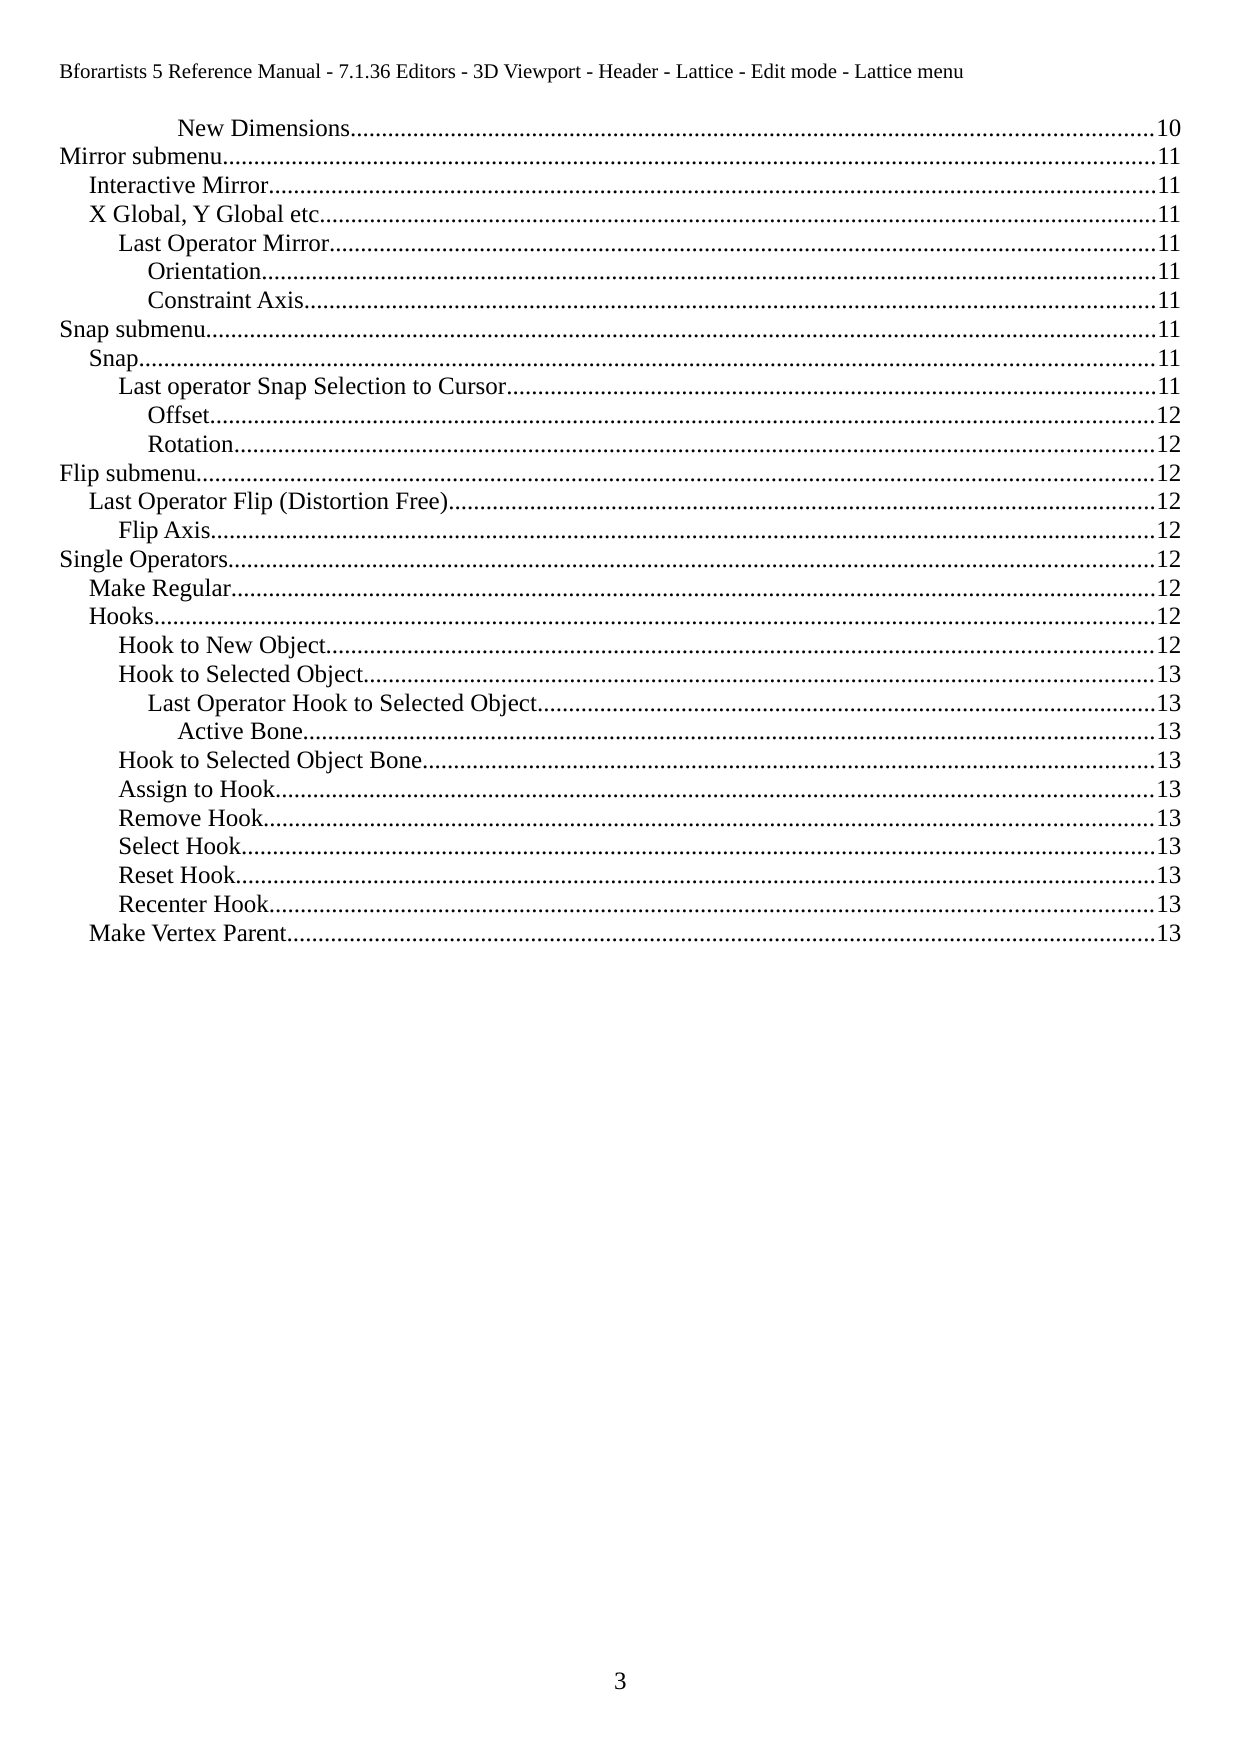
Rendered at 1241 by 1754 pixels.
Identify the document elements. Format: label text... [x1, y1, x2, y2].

text Active Bone 13 [177, 716, 1181, 745]
text Last Operator Flip (Distortion Free) 12 [88, 486, 1181, 515]
text Snap 11 [88, 343, 1181, 371]
text Assign to Hook 13 [118, 774, 1181, 803]
text Last operator Snap Selection to Cursor 11 [118, 371, 1181, 400]
text Hook to Selected Object Bone 13 [118, 745, 1181, 774]
text New Dimensions 10 [177, 113, 1181, 141]
text Interactive Mirror 11 [88, 170, 1181, 199]
text Flip submenu 12 [59, 458, 1181, 486]
text Remove Hook 13 [118, 803, 1181, 831]
text Mirror submenu 11 [59, 141, 1181, 170]
text Hook to New Object 12 [118, 630, 1181, 659]
text Hook to Selected Object 13 [118, 659, 1181, 688]
text Single Operators 12 [59, 544, 1181, 573]
text Orientation 11 [147, 256, 1181, 285]
text Rotation 12 [147, 429, 1181, 458]
text Last Operator Hook to Selected Object 13 [147, 688, 1181, 716]
text Offset 12 [147, 400, 1181, 429]
text Snap submenu 11 [59, 314, 1181, 343]
text X Global, Y Global etc. 11 [88, 199, 1181, 228]
text Last Operator Mirror 11 [118, 228, 1181, 256]
text Hooks 12 [88, 601, 1181, 630]
text Constraint Axis 11 [147, 285, 1181, 314]
text Make Vertex Parent 13 [88, 918, 1181, 946]
text Flip Axis 12 [118, 515, 1181, 544]
text Make Regular 12 [88, 573, 1181, 601]
text Recenter Hook 13 [118, 889, 1181, 918]
text Reset Hook 13 [118, 860, 1181, 889]
text Select Hook 13 [118, 831, 1181, 860]
